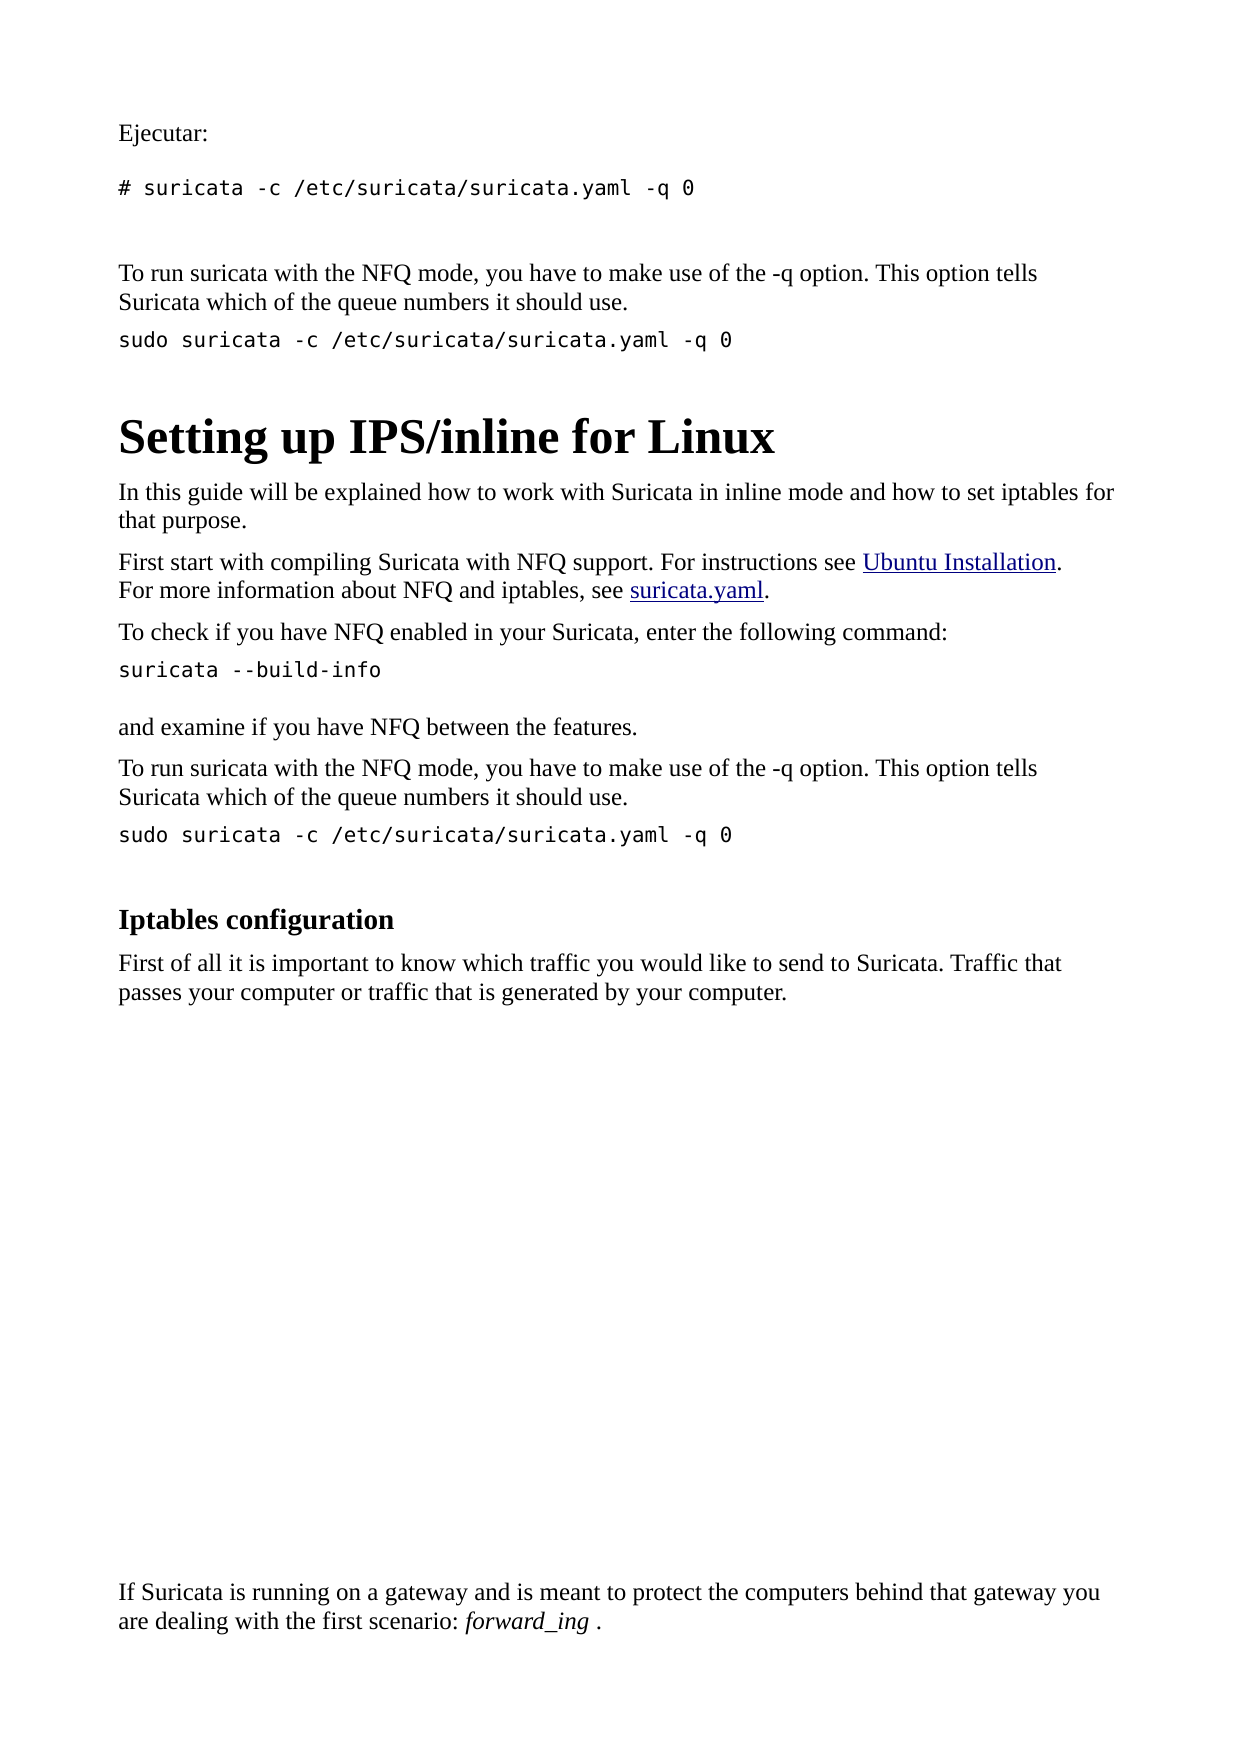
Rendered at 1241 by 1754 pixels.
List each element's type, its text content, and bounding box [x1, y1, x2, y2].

text # suricata -c /etc/suricata/suricata.yaml -q 0 [118, 176, 1122, 200]
text To run suricata with the NFQ mode, you have to make use of the -q option. This option tells Suricata which of the queue numbers it should use. [118, 753, 1122, 811]
text To check if you have NFQ enabled in your Suricata, enter the following command: [118, 617, 1122, 646]
text sudo suricata -c /etc/suricata/suricata.yaml -q 0 [118, 823, 1122, 847]
text First of all it is important to know which traffic you would like to send to Suricata. Traffic that passes your computer or traffic that is generated by your computer. [118, 948, 1122, 1005]
text suricata --build-info [118, 658, 1122, 682]
text To run suricata with the NFQ mode, you have to make use of the -q option. This option tells Suricata which of the queue numbers it should use. [118, 258, 1122, 316]
subtitle Setting up IPS/inline for Linux [118, 407, 1122, 464]
text sudo suricata -c /etc/suricata/suricata.yaml -q 0 [118, 328, 1122, 352]
subtitle Iptables configuration [118, 902, 1122, 935]
text Ejecutar: [118, 118, 1122, 147]
text and examine if you have NFQ between the features. [118, 712, 1122, 741]
text First start with compiling Suricata with NFQ support. For instructions see Ubuntu Installation. For more information about NFQ and iptables, see suricata.yaml. [118, 547, 1122, 604]
text If Suricata is running on a gateway and is meant to protect the computers behind that gateway you are dealing with the first scenario: forward_ing . [118, 1577, 1122, 1635]
text In this guide will be explained how to work with Suricata in inline mode and how to set iptables for that purpose. [118, 477, 1122, 534]
